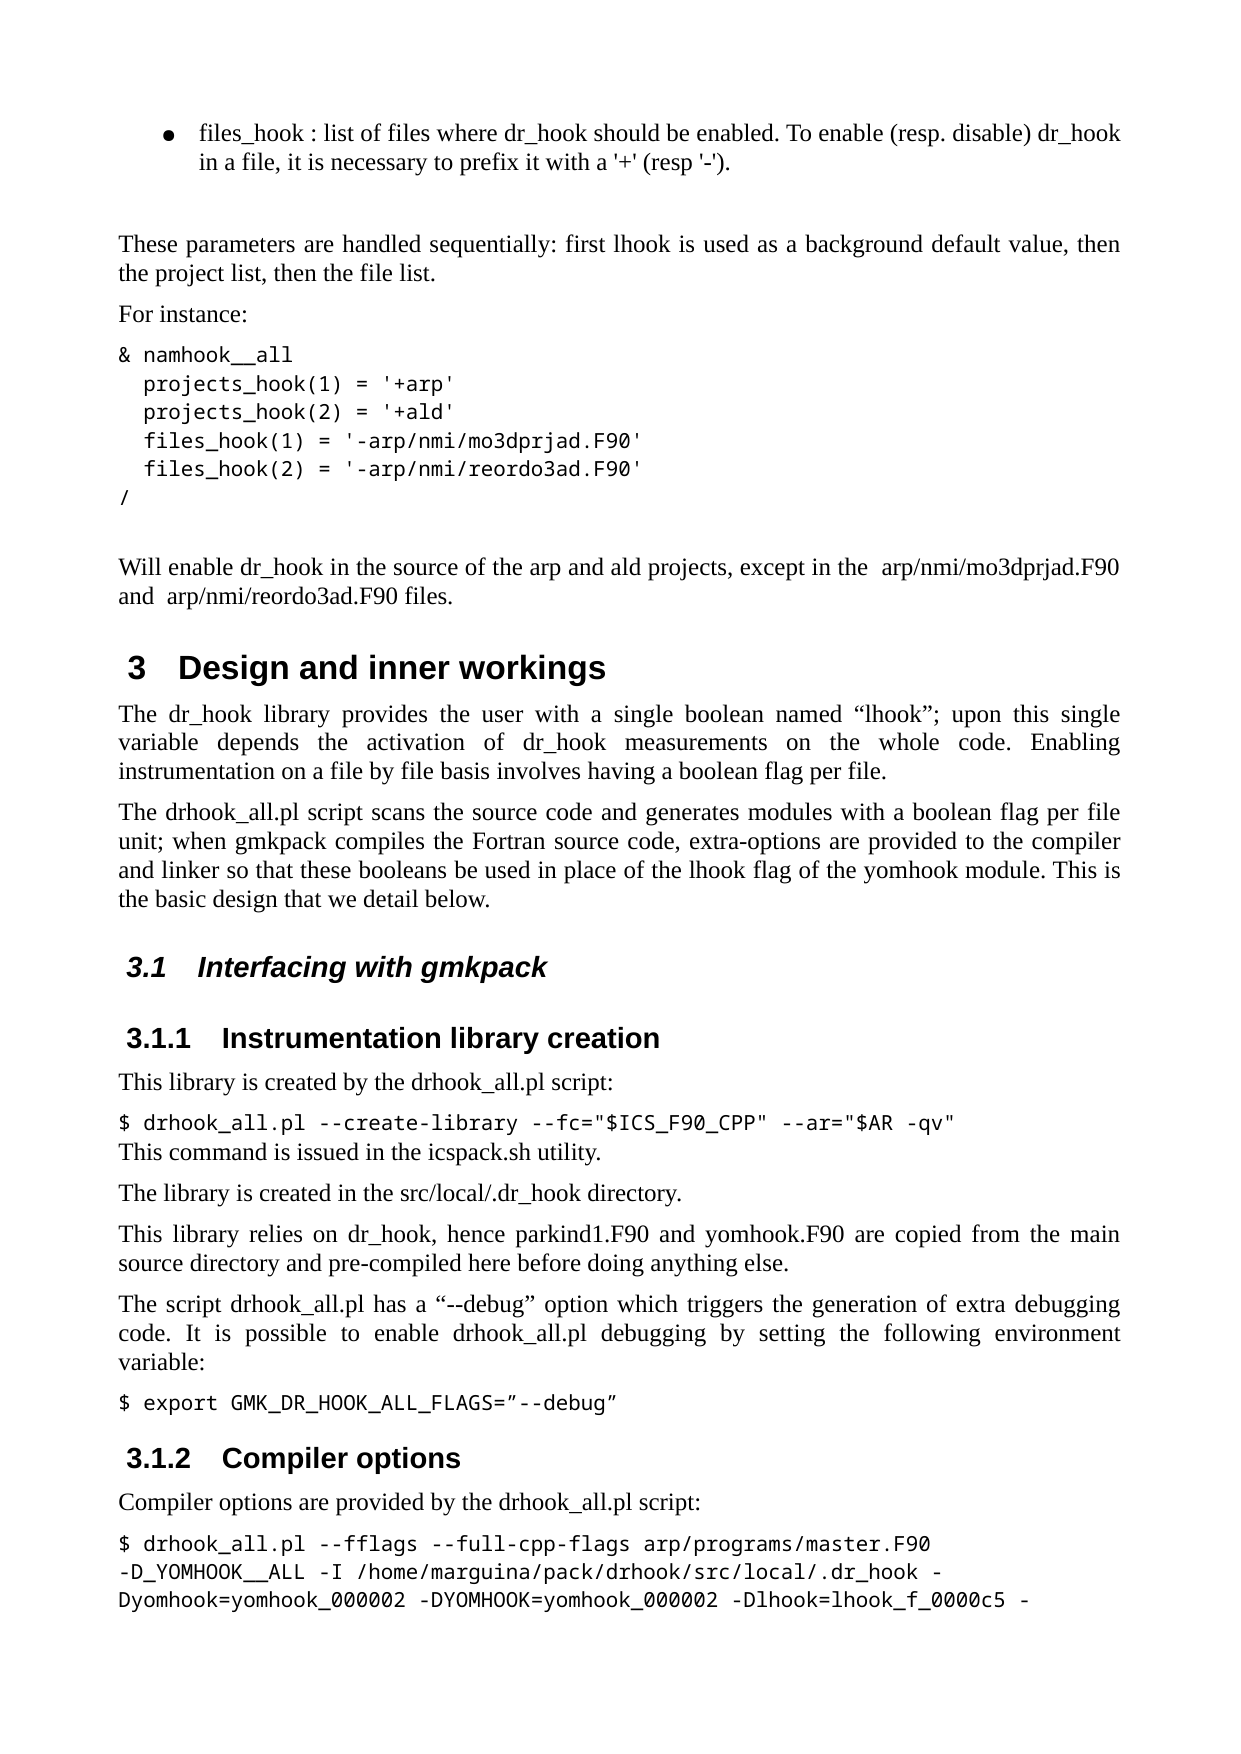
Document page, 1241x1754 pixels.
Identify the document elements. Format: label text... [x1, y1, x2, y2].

subtitle Compiler options [118, 1441, 1122, 1475]
text $ drhook_all.pl --fflags --full-cpp-flags arp/programs/master.F90 [118, 1529, 1122, 1557]
text This library relies on dr_hook, hence parkind1.F90 and yomhook.F90 are copied from the main source directory and pre-compiled here before doing anything else. [118, 1219, 1122, 1277]
text For instance: [118, 299, 1122, 328]
text This library is created by the drhook_all.pl script: [118, 1067, 1122, 1096]
text / [118, 483, 1122, 511]
subtitle Design and inner workings [118, 647, 1122, 686]
text The drhook_all.pl script scans the source code and generates modules with a boolean flag per file unit; when gmkpack compiles the Fortran source code, extra-options are provided to the compiler and linker so that these booleans be used in place of the lhook flag of the yomhook module. This is the basic design that we detail below. [118, 797, 1122, 912]
text The dr_hook library provides the user with a single boolean named “lhook”; upon this single variable depends the activation of dr_hook measurements on the whole code. Enabling instrumentation on a file by file basis involves having a boolean flag per file. [118, 699, 1122, 785]
subtitle Instrumentation library creation [118, 1021, 1122, 1054]
text -D_YOMHOOK__ALL -I /home/marguina/pack/drhook/src/local/.dr_hook -Dyomhook=yomhook_000002 -DYOMHOOK=yomhook_000002 -Dlhook=lhook_f_0000c5 [118, 1557, 1122, 1614]
list files_hook : list of files where dr_hook should be enabled. To enable (resp. disable) dr_hook in a file, it is necessary to prefix it with a '+' (resp '-'). [192, 118, 1122, 176]
text Will enable dr_hook in the source of the arp and ald projects, except in the arp/nmi/mo3dprjad.F90 and arp/nmi/reordo3ad.F90 files. [118, 552, 1122, 610]
text The library is created in the src/local/.dr_hook directory. [118, 1178, 1122, 1207]
text projects_hook(1) = '+arp' [118, 369, 1122, 397]
text Compiler options are provided by the drhook_all.pl script: [118, 1487, 1122, 1516]
text $ export GMK_DR_HOOK_ALL_FLAGS=”--debug” [118, 1388, 1122, 1416]
text files_hook(1) = '-arp/nmi/mo3dprjad.F90' [118, 426, 1122, 454]
text & namhook__all [118, 341, 1122, 369]
text $ drhook_all.pl --create-library --fc="$ICS_F90_CPP" --ar="$AR -qv" [118, 1108, 1122, 1137]
text The script drhook_all.pl has a “--debug” option which triggers the generation of extra debugging code. It is possible to enable drhook_all.pl debugging by setting the following environment variable: [118, 1289, 1122, 1375]
text These parameters are handled sequentially: first lhook is used as a background default value, then the project list, then the file list. [118, 229, 1122, 287]
subtitle Interfacing with gmkpack [118, 950, 1122, 983]
text This command is issued in the icspack.sh utility. [118, 1137, 1122, 1165]
text files_hook(2) = '-arp/nmi/reordo3ad.F90' [118, 454, 1122, 483]
text projects_hook(2) = '+ald' [118, 397, 1122, 426]
